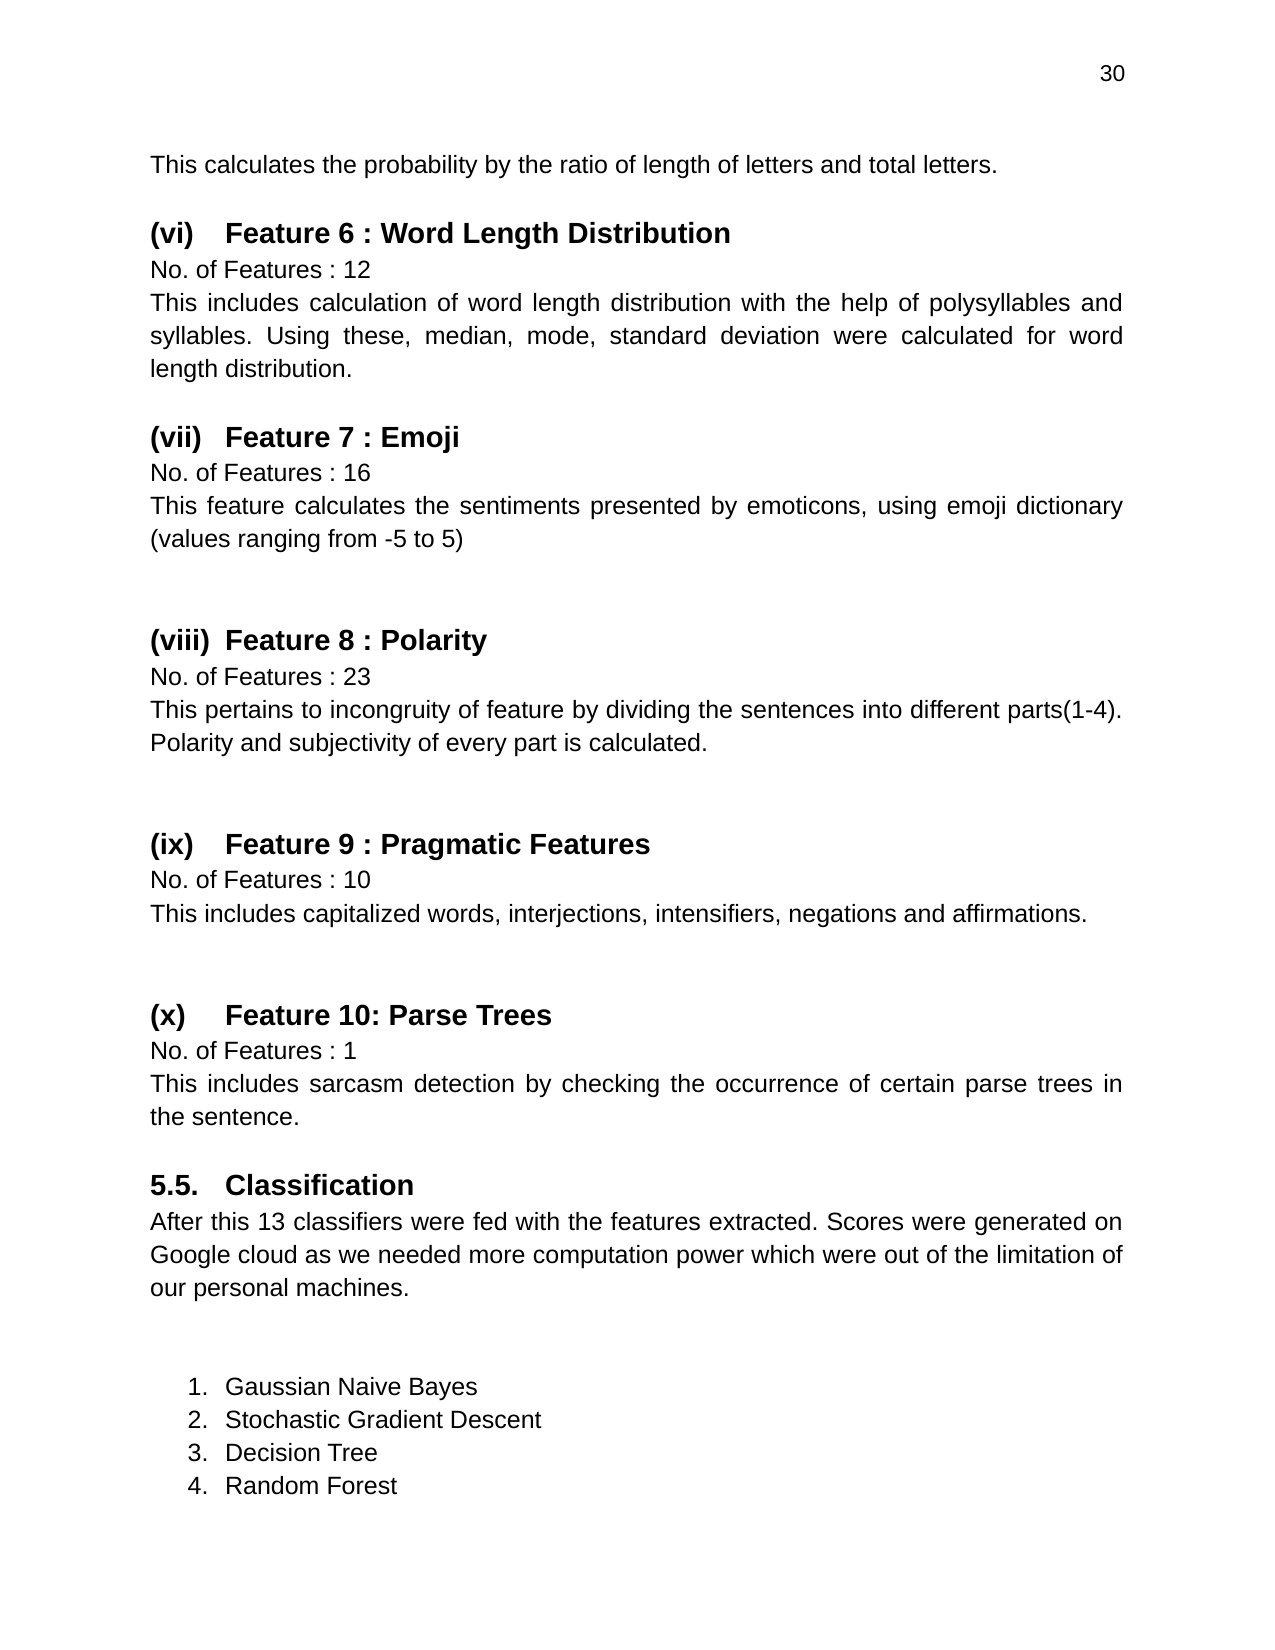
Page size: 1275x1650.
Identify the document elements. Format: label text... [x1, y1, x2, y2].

list Stochastic Gradient Descent [187, 1405, 1125, 1434]
text After this 13 classifiers were fed with the features extracted. Scores were generated on Google cloud as we needed more computation power which were out of the limitation of our personal machines. [150, 1207, 1125, 1302]
text 5.5. Classification [150, 1168, 1125, 1202]
text (viii) Feature 8 : Polarity [150, 623, 1125, 657]
text No. of Features : 16 [150, 458, 1125, 487]
text No. of Features : 1 [150, 1036, 1125, 1065]
text This pertains to incongruity of feature by dividing the sentences into different parts(1-4). Polarity and subjectivity of every part is calculated. [150, 695, 1125, 757]
text This calculates the probability by the ratio of length of letters and total letters. [150, 150, 1125, 179]
text (x) Feature 10: Parse Trees [150, 998, 1125, 1031]
text No. of Features : 12 [150, 254, 1125, 283]
text (vi) Feature 6 : Word Length Distribution [150, 216, 1125, 249]
text (ix) Feature 9 : Pragmatic Features [150, 827, 1125, 861]
text This includes capitalized words, interjections, intensifiers, negations and affirmations. [150, 898, 1125, 927]
text This includes calculation of word length distribution with the help of polysyllables and syllables. Using these, median, mode, standard deviation were calculated for word length distribution. [150, 288, 1125, 382]
list Gaussian Naive Bayes [187, 1372, 1125, 1401]
list Random Forest [187, 1471, 1125, 1500]
text No. of Features : 10 [150, 866, 1125, 894]
list Decision Tree [187, 1438, 1125, 1467]
text No. of Features : 23 [150, 662, 1125, 691]
text This includes sarcasm detection by checking the occurrence of certain parse trees in the sentence. [150, 1069, 1125, 1131]
text This feature calculates the sentiments presented by emoticons, using emoji dictionary (values ranging from -5 to 5) [150, 491, 1125, 553]
text (vii) Feature 7 : Emoji [150, 420, 1125, 453]
